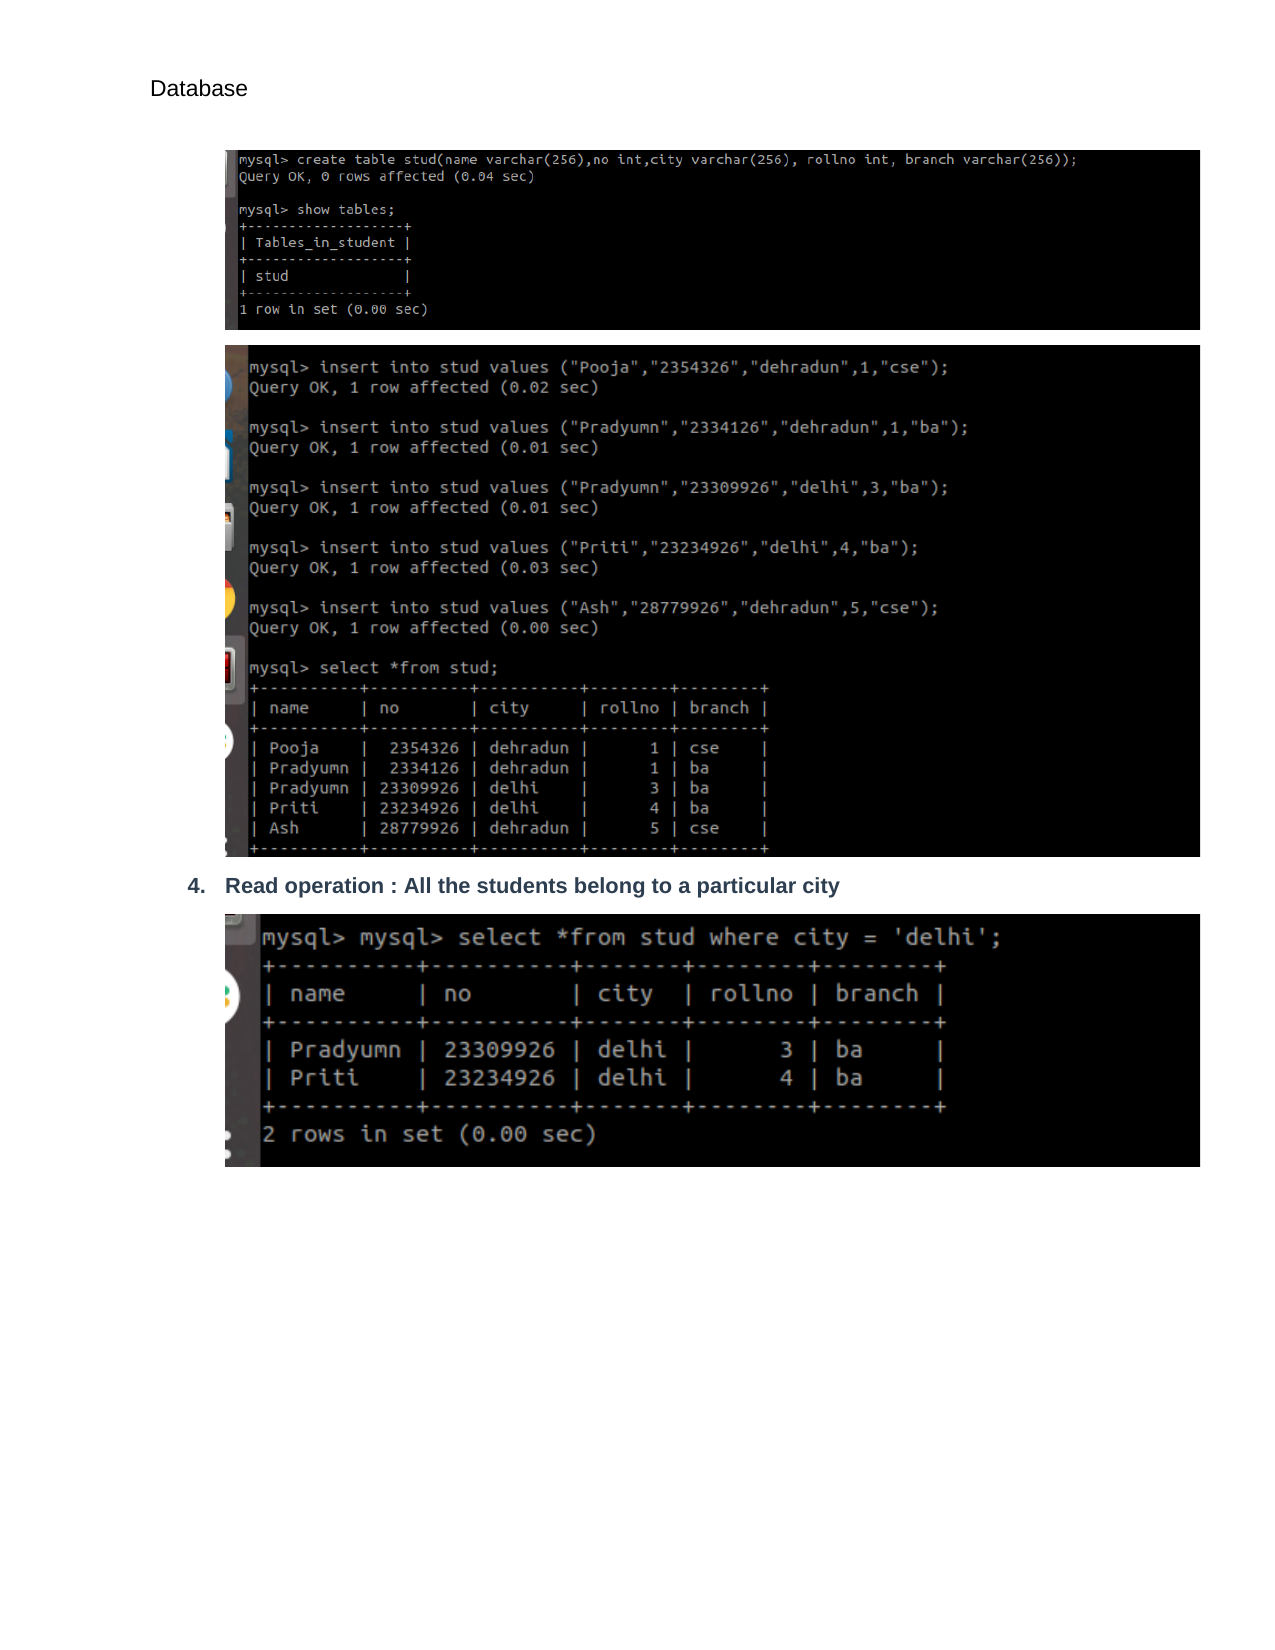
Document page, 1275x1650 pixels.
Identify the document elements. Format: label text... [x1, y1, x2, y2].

picture [225, 914, 1200, 1167]
picture [225, 345, 1200, 857]
picture [225, 150, 1200, 330]
list Read operation : All the students belong to a particular city [187, 873, 1125, 898]
